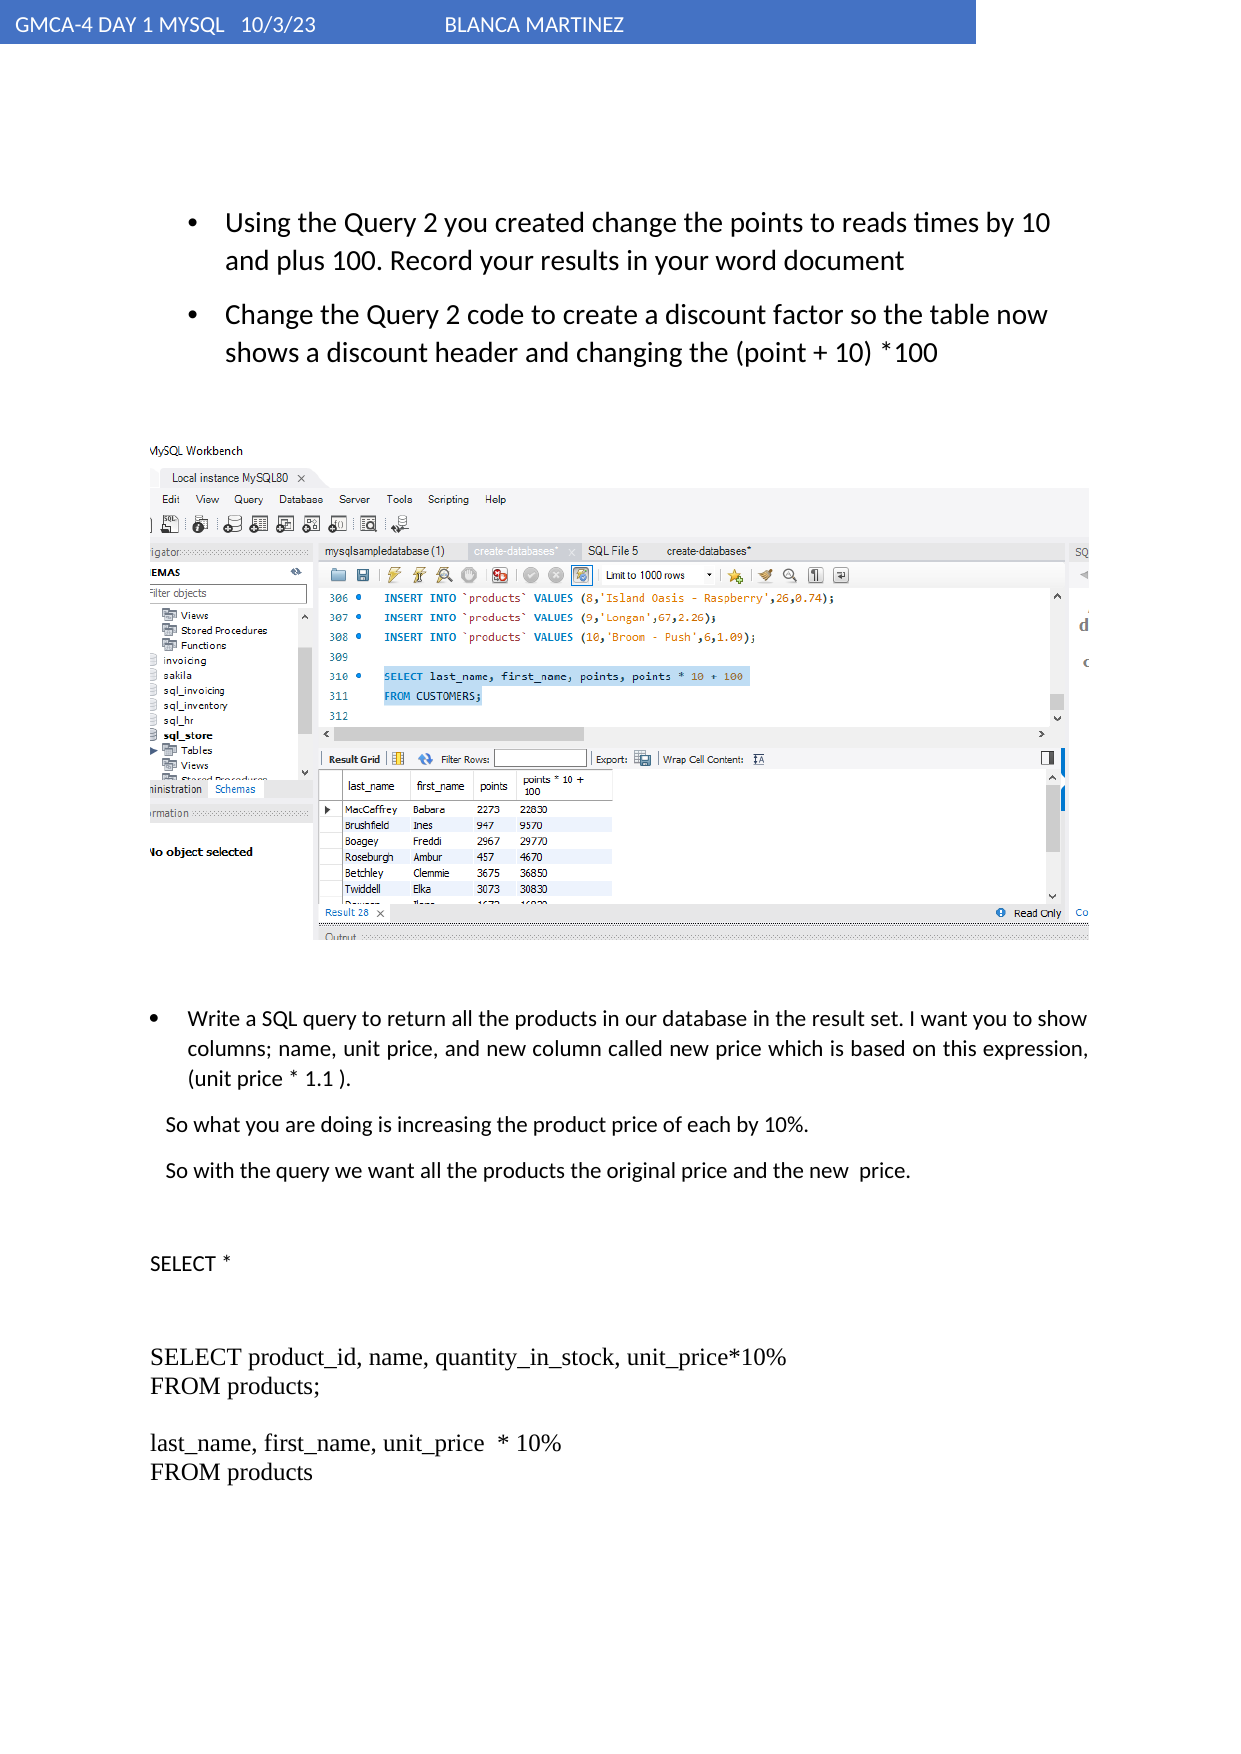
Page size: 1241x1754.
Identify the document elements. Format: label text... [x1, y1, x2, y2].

text SELECT * [150, 1249, 1090, 1277]
text FROM products [150, 1457, 1090, 1486]
text last_name, first_name, unit_price * 10% [150, 1428, 1090, 1457]
text So what you are doing is increasing the product price of each by 10%. [150, 1110, 1090, 1138]
text FROM products; [150, 1371, 1090, 1399]
list Change the Query 2 code to create a discount factor so the table now shows a discount header and changing the (point + 10) *100 [187, 296, 1090, 370]
text So with the query we want all the products the original price and the new price. [150, 1157, 1090, 1184]
list Write a SQL query to return all the products in our database in the result set. I want you to show columns; name, unit price, and new column called new price which is based on this expression, (unit price * 1.1 ). [150, 1004, 1090, 1092]
list Using the Query 2 you created change the points to reads times by 10 and plus 100. Record your results in your word document [187, 204, 1090, 278]
text SELECT product_id, name, quantity_in_stock, unit_price*10% [150, 1342, 1090, 1371]
